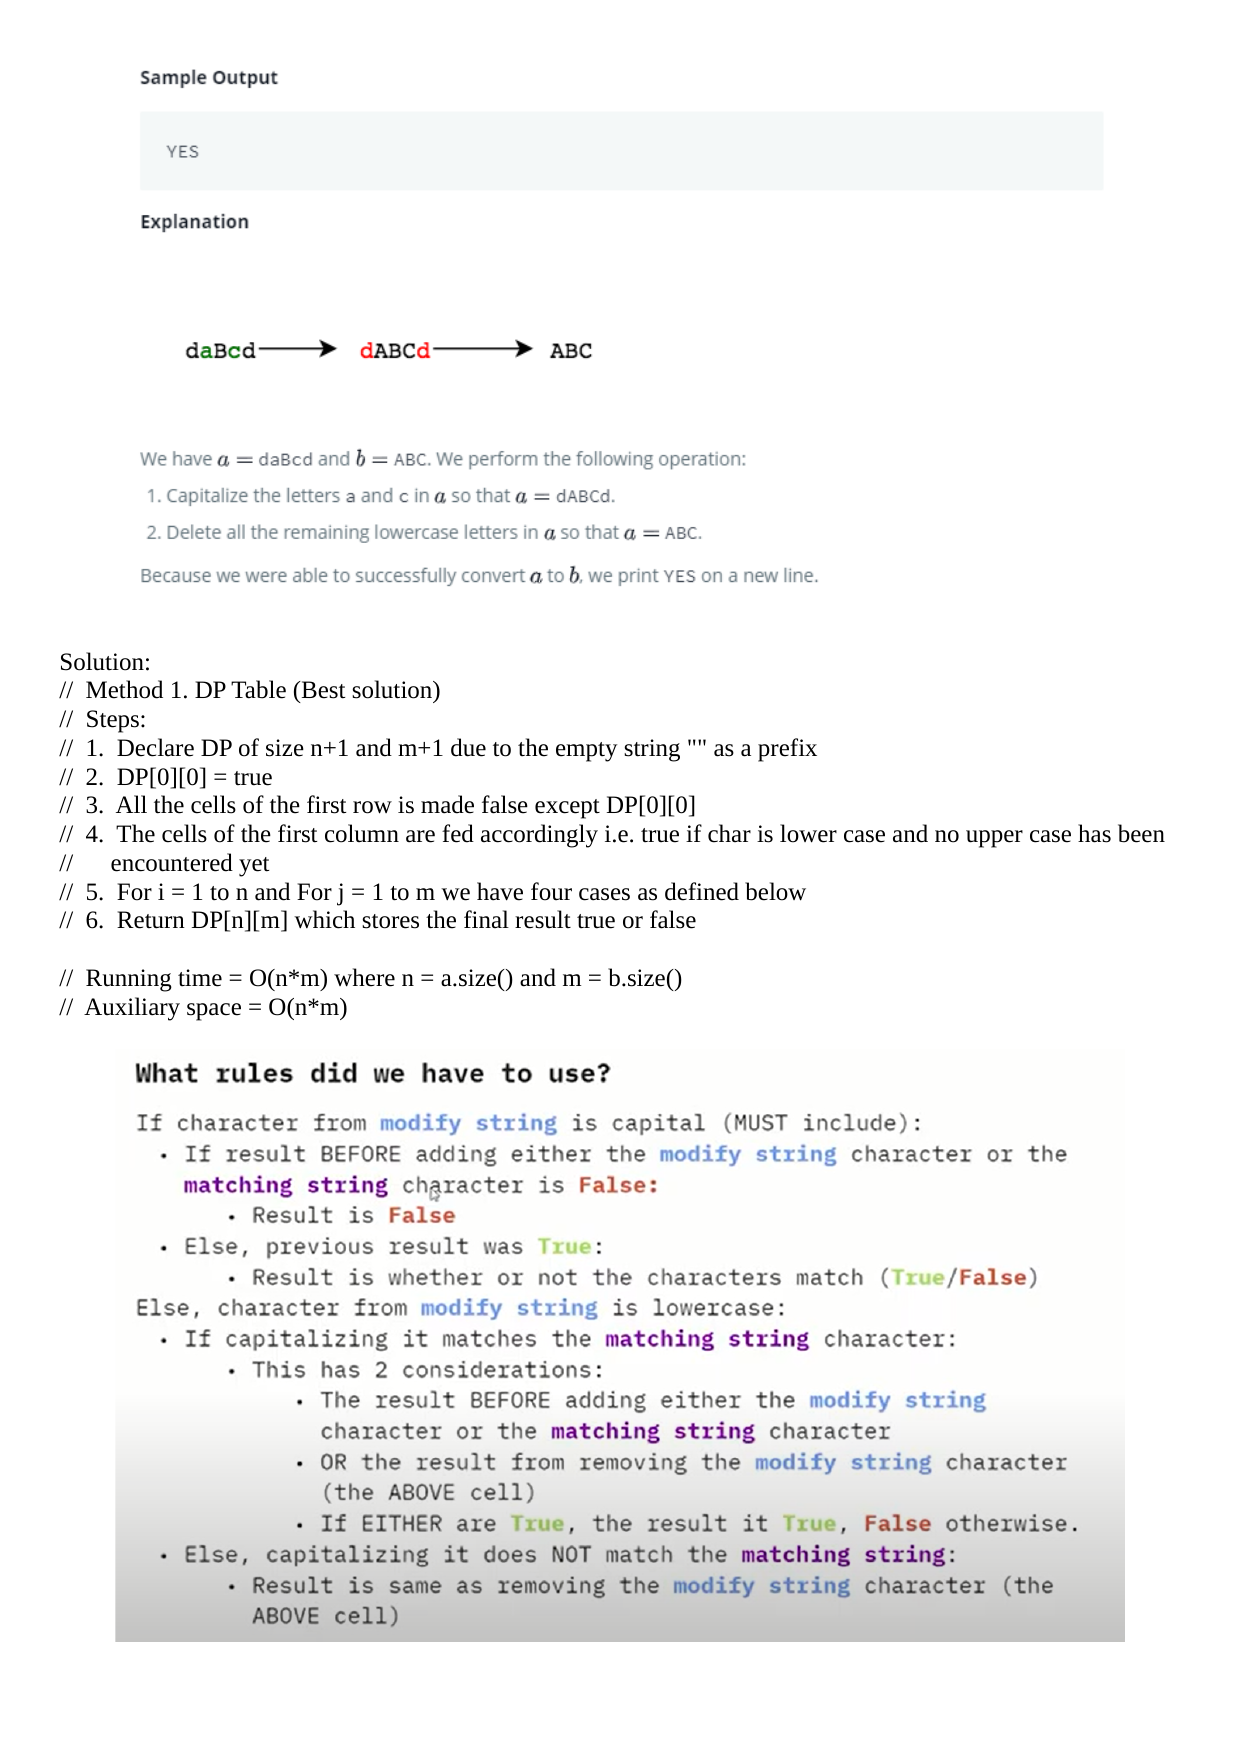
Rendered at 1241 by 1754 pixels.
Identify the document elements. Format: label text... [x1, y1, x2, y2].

text // 3. All the cells of the first row is made false except DP[0][0] [59, 791, 1181, 819]
text // Running time = O(n*m) where n = a.size() and m = b.size() [59, 963, 1181, 992]
text // encountered yet [59, 848, 1181, 877]
text Solution: [59, 647, 1181, 676]
text // 5. For i = 1 to n and For j = 1 to m we have four cases as defined below [59, 877, 1181, 906]
picture [122, 59, 1118, 619]
text // Steps: [59, 704, 1181, 733]
text // Auxiliary space = O(n*m) [59, 992, 1181, 1021]
text // 6. Return DP[n][m] which stores the final result true or false [59, 906, 1181, 934]
text // 1. Declare DP of size n+1 and m+1 due to the empty string "" as a prefix [59, 733, 1181, 762]
text // 2. DP[0][0] = true [59, 762, 1181, 791]
picture [115, 1049, 1125, 1642]
text // 4. The cells of the first column are fed accordingly i.e. true if char is lower case and no upper case has been [59, 819, 1181, 848]
text // Method 1. DP Table (Best solution) [59, 676, 1181, 704]
